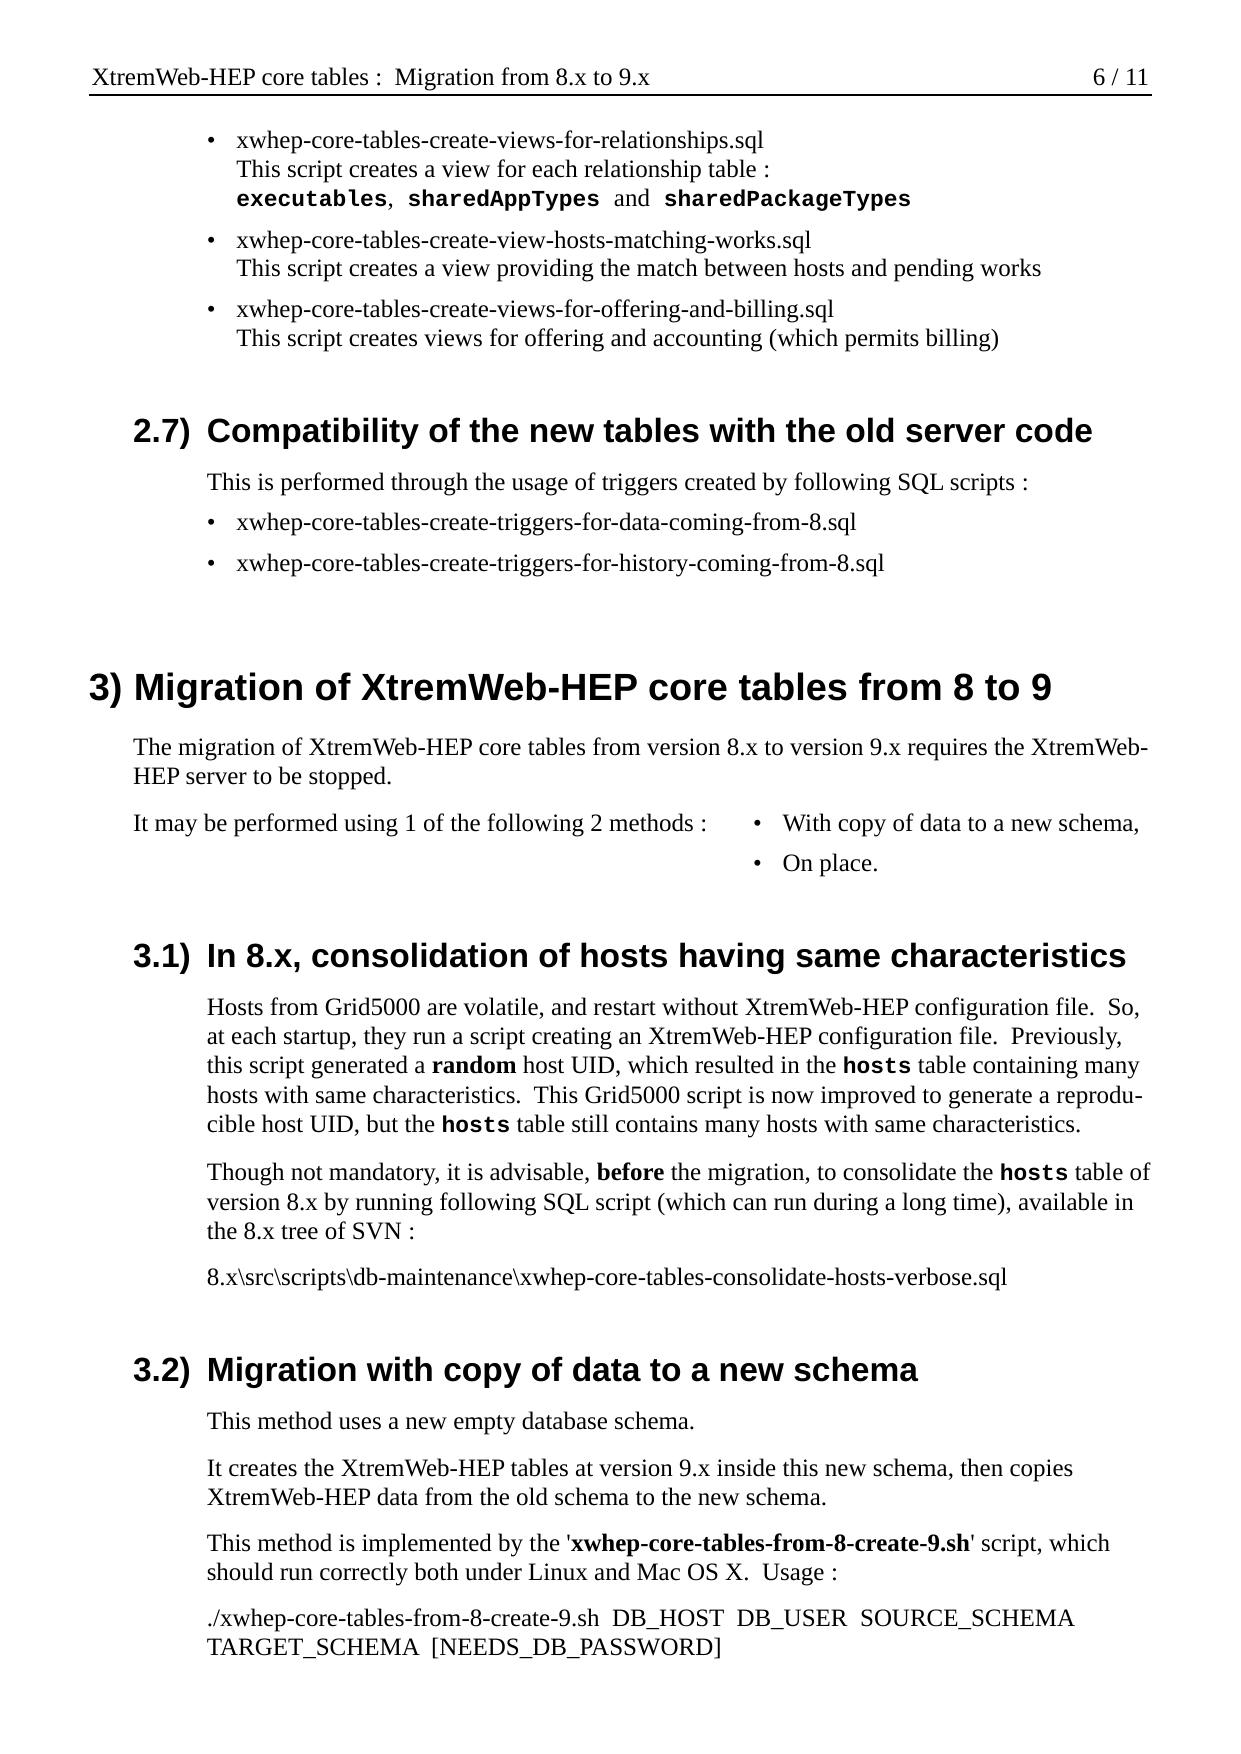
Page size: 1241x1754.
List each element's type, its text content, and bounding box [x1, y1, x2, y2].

text • xwhep-core-tables-create-views-for-offering-and-billing.sql This script creates views for offering and accounting (which permits billing) [207, 294, 1152, 351]
text The migration of XtremWeb-HEP core tables from version 8.x to version 9.x requires the XtremWeb-HEP server to be stopped. [133, 732, 1152, 790]
text • xwhep-core-tables-create-triggers-for-data-coming-from-8.sql [207, 507, 1152, 536]
text ./xwhep-core-tables-from-8-create-9.sh DB_HOST DB_USER SOURCE_SCHEMA TARGET_SCHEMA [NEEDS_DB_PASSWORD] [207, 1603, 1152, 1661]
text This method is implemented by the 'xwhep-core-tables-from-8-create-9.sh' script, which should run correctly both under Linux and Mac OS X. Usage : [207, 1528, 1152, 1586]
text Though not mandatory, it is advisable, before the migration, to consolidate the hosts table of version 8.x by running following SQL script (which can run during a long time), available in the 8.x tree of SVN : [207, 1157, 1152, 1244]
text 8.x\src\scripts\db-maintenance\xwhep-core-tables-consolidate-hosts-verbose.sql [207, 1262, 1152, 1291]
text • xwhep-core-tables-create-triggers-for-history-coming-from-8.sql [207, 548, 1152, 577]
subtitle Compatibility of the new tables with the old server code [133, 411, 1152, 449]
text It may be performed using 1 of the following 2 methods : • With copy of data to a new schema, [133, 808, 1152, 836]
subtitle Migration with copy of data to a new schema [133, 1350, 1152, 1389]
text It creates the XtremWeb-HEP tables at version 9.x inside this new schema, then copies XtremWeb-HEP data from the old schema to the new schema. [207, 1453, 1152, 1510]
text This method uses a new empty database schema. [207, 1406, 1152, 1435]
text • xwhep-core-tables-create-views-for-relationships.sql This script creates a view for each relationship table : executables, sharedAppTypes and sharedPackageTypes [207, 125, 1152, 213]
text Hosts from Grid5000 are volatile, and restart without XtremWeb-HEP configuration file. So, at each startup, they run a script creating an XtremWeb-HEP configuration file. Previously, this script generated a random host UID, which resulted in the hosts table containing many hosts with same characteristics. This Grid5000 script is now improved to generate a reprodu­cible host UID, but the hosts table still contains many hosts with same characteristics. [207, 992, 1152, 1139]
subtitle In 8.x, consolidation of hosts having same characteristics [133, 936, 1152, 975]
subtitle Migration of XtremWeb-HEP core tables from 8 to 9 [88, 665, 1152, 709]
text • xwhep-core-tables-create-view-hosts-matching-works.sql This script creates a view providing the match between hosts and pending works [207, 225, 1152, 282]
text • On place. [753, 848, 1152, 877]
text This is performed through the usage of triggers created by following SQL scripts : [207, 467, 1152, 496]
